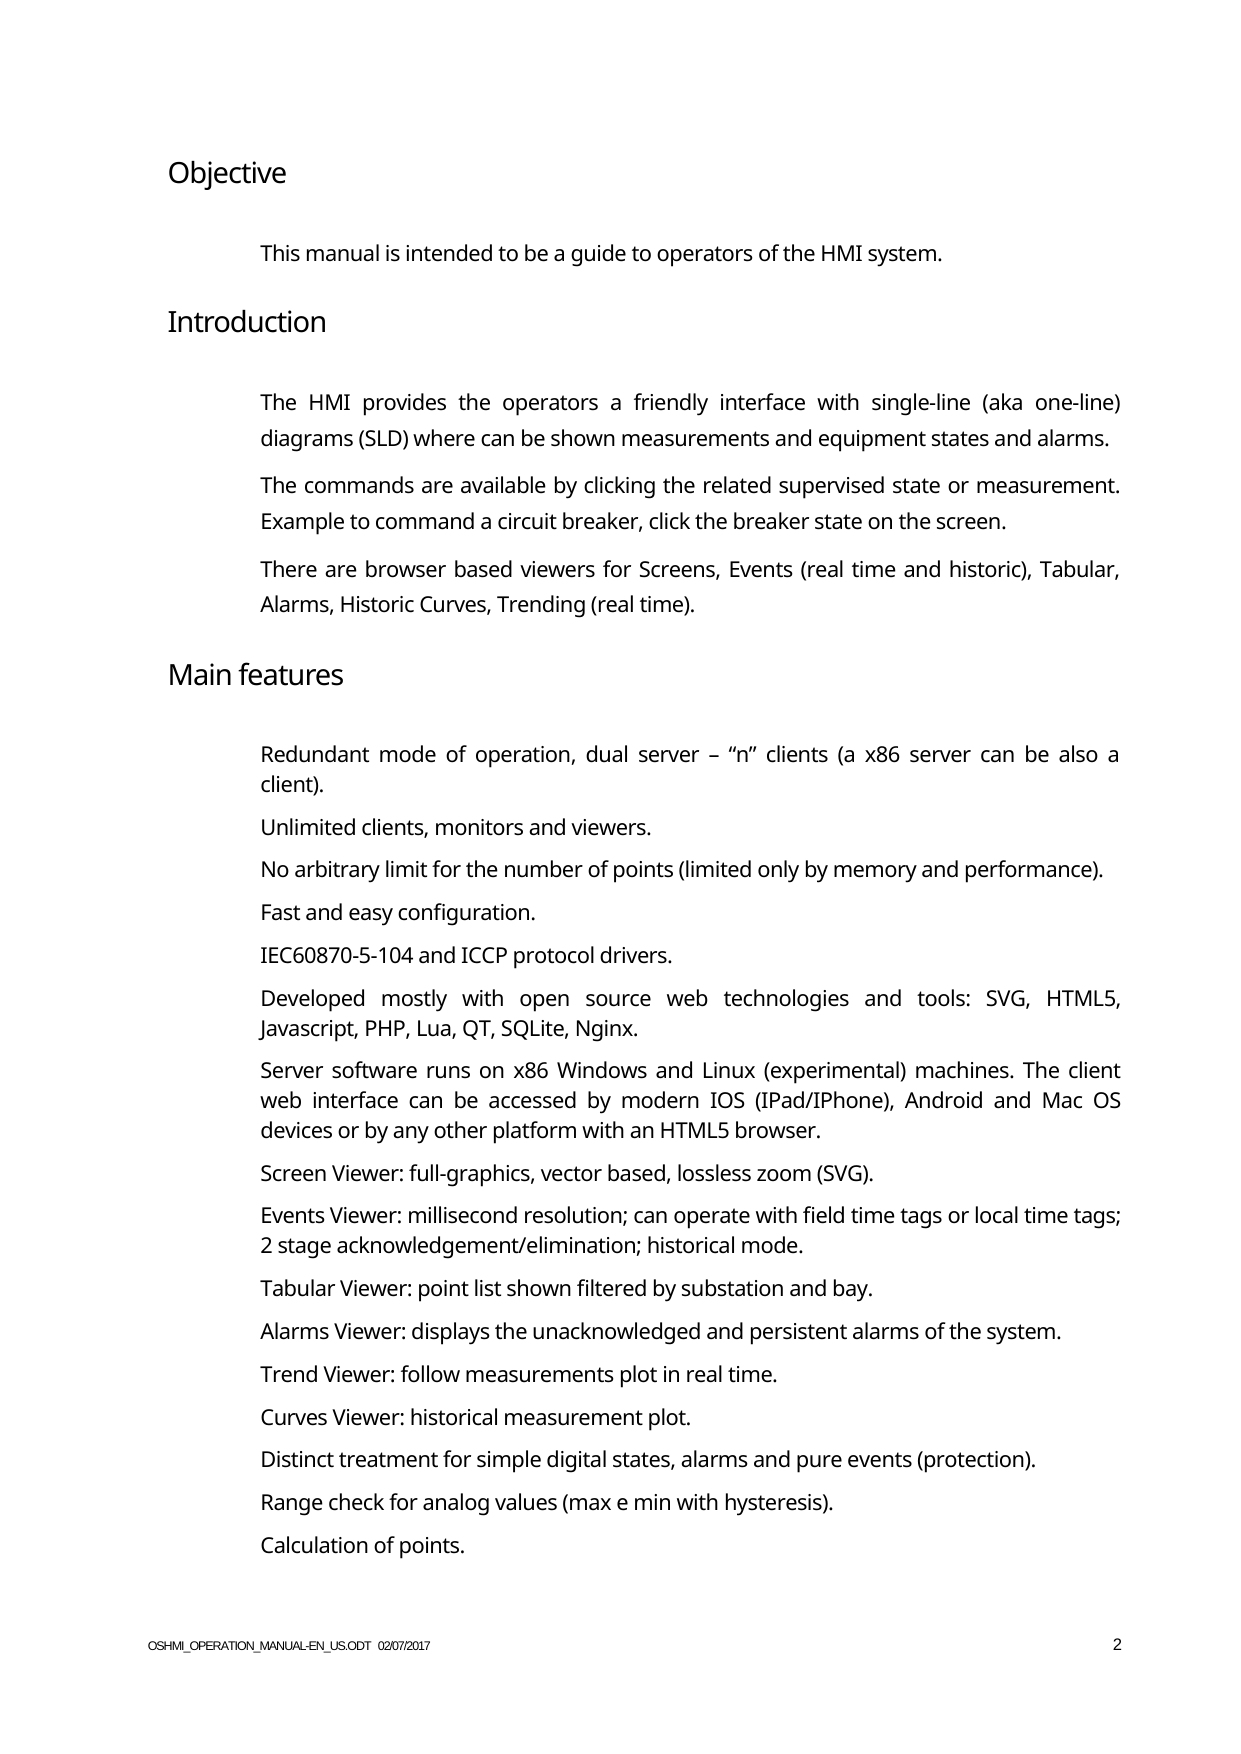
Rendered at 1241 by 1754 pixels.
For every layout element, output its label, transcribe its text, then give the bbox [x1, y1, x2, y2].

text Range check for analog values (max e min with hysteresis). [260, 1487, 1122, 1517]
text Developed mostly with open source web technologies and tools: SVG, HTML5, Javascript, PHP, Lua, QT, SQLite, Nginx. [260, 983, 1122, 1042]
text Unlimited clients, monitors and viewers. [260, 811, 1122, 841]
text Trend Viewer: follow measurements plot in real time. [260, 1359, 1122, 1388]
text Distinct treatment for simple digital states, alarms and pure events (protection). [260, 1444, 1122, 1474]
text Redundant mode of operation, dual server – “n” clients (a x86 server can be also a client). [260, 739, 1122, 798]
text The HMI provides the operators a friendly interface with single-line (aka one-line) diagrams (SLD) where can be shown measurements and equipment states and alarms. [260, 387, 1122, 452]
text IEC60870-5-104 and ICCP protocol drivers. [260, 940, 1122, 970]
text Server software runs on x86 Windows and Linux (experimental) machines. The client web interface can be accessed by modern IOS (IPad/IPhone), Android and Mac OS devices or by any other platform with an HTML5 browser. [260, 1055, 1122, 1145]
text Alarms Viewer: displays the unacknowledged and persistent alarms of the system. [260, 1316, 1122, 1346]
subtitle Introduction [161, 296, 1122, 361]
subtitle Objective [161, 146, 1122, 211]
text This manual is intended to be a guide to operators of the HMI system. [260, 237, 1122, 267]
text Calculation of points. [260, 1530, 1122, 1560]
text Fast and easy configuration. [260, 897, 1122, 927]
text Events Viewer: millisecond resolution; can operate with field time tags or local time tags; 2 stage acknowledgement/elimination; historical mode. [260, 1201, 1122, 1260]
text Screen Viewer: full-graphics, vector based, lossless zoom (SVG). [260, 1158, 1122, 1187]
text No arbitrary limit for the number of points (limited only by memory and performance). [260, 854, 1122, 884]
text The commands are available by clicking the related supervised state or measurement. Example to command a circuit breaker, click the breaker state on the screen. [260, 470, 1122, 536]
text Tabular Viewer: point list shown filtered by substation and bay. [260, 1273, 1122, 1303]
text Curves Viewer: historical measurement plot. [260, 1402, 1122, 1431]
subtitle Main features [161, 648, 1122, 713]
text There are browser based viewers for Screens, Events (real time and historic), Tabular, Alarms, Historic Curves, Trending (real time). [260, 554, 1122, 619]
